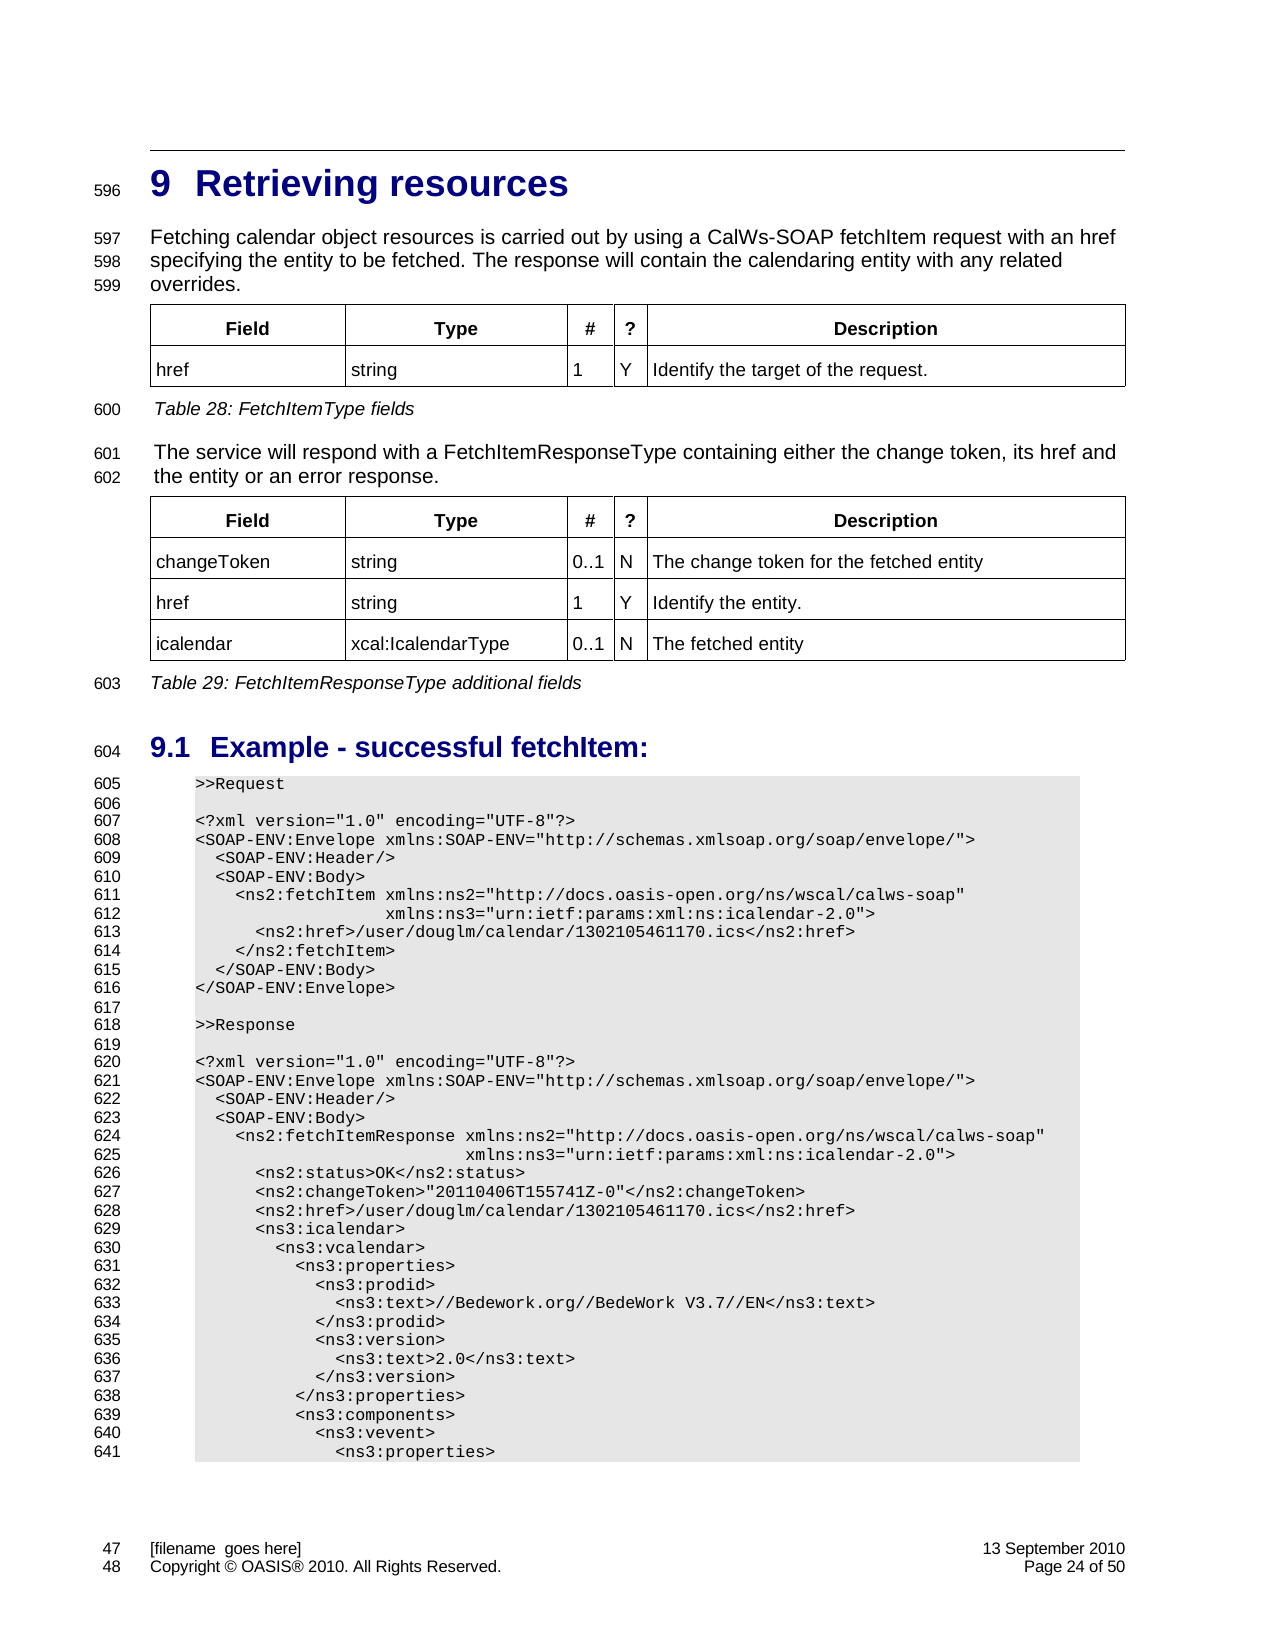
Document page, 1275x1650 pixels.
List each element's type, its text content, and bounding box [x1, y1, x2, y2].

table_cell string [346, 579, 567, 619]
table_header Description [648, 305, 1125, 345]
text <ns2:changeToken>"20110406T155741Z-0"</ns2:changeToken> [195, 1184, 1080, 1202]
text <?xml version="1.0" encoding="UTF-8"?> [195, 813, 1080, 832]
text <ns2:href>/user/douglm/calendar/1302105461170.ics</ns2:href> [195, 924, 1080, 943]
text <SOAP-ENV:Envelope xmlns:SOAP-ENV="http://schemas.xmlsoap.org/soap/envelope/"> [195, 1073, 1080, 1091]
table_cell The fetched entity [648, 620, 1125, 660]
text <ns2:href>/user/douglm/calendar/1302105461170.ics</ns2:href> [195, 1202, 1080, 1221]
text xmlns:ns3="urn:ietf:params:xml:ns:icalendar-2.0"> [195, 906, 1080, 924]
table_header Type [346, 305, 567, 345]
subtitle Retrieving resources [150, 151, 1125, 204]
table_cell The change token for the fetched entity [648, 538, 1125, 578]
table_header Field [151, 305, 345, 345]
text </ns2:fetchItem> [195, 943, 1080, 961]
text </ns3:prodid> [195, 1314, 1080, 1332]
table_cell N [615, 620, 647, 660]
table_cell href [151, 579, 345, 619]
text <ns3:text>2.0</ns3:text> [195, 1351, 1080, 1369]
text <SOAP-ENV:Header/> [195, 1091, 1080, 1110]
table_cell icalendar [151, 620, 345, 660]
text <ns3:icalendar> [195, 1221, 1080, 1239]
table_cell Y [615, 579, 647, 619]
table_cell xcal:IcalendarType [346, 620, 567, 660]
table_cell 1 [568, 346, 613, 386]
table_header ? [615, 305, 647, 345]
text </SOAP-ENV:Envelope> [195, 980, 1080, 998]
text <SOAP-ENV:Body> [195, 869, 1080, 887]
text <ns3:prodid> [195, 1277, 1080, 1295]
table_cell href [151, 346, 345, 386]
text <?xml version="1.0" encoding="UTF-8"?> [195, 1054, 1080, 1073]
table_header Field [151, 497, 345, 537]
text Fetching calendar object resources is carried out by using a CalWs-SOAP fetchItem request with an href specifying the entity to be fetched. The response will contain the calendaring entity with any related overrides. [150, 225, 1125, 296]
text </SOAP-ENV:Body> [195, 961, 1080, 980]
table_header # [568, 305, 613, 345]
table_header Type [346, 497, 567, 537]
text <ns3:text>//Bedework.org//BedeWork V3.7//EN</ns3:text> [195, 1295, 1080, 1314]
text <ns3:vevent> [195, 1425, 1080, 1443]
text <ns2:status>OK</ns2:status> [195, 1165, 1080, 1184]
table_cell Identify the entity. [648, 579, 1125, 619]
table_cell changeToken [151, 538, 345, 578]
table_cell 0..1 [568, 620, 613, 660]
table_header # [568, 497, 613, 537]
text xmlns:ns3="urn:ietf:params:xml:ns:icalendar-2.0"> [195, 1147, 1080, 1165]
subtitle Example - successful fetchItem: [150, 731, 1125, 763]
text <SOAP-ENV:Body> [195, 1110, 1080, 1128]
text Table 29: FetchItemResponseType additional fields [150, 672, 1125, 693]
text <SOAP-ENV:Envelope xmlns:SOAP-ENV="http://schemas.xmlsoap.org/soap/envelope/"> [195, 832, 1080, 850]
text <ns2:fetchItemResponse xmlns:ns2="http://docs.oasis-open.org/ns/wscal/calws-soap" [195, 1128, 1080, 1147]
table_header ? [615, 497, 647, 537]
text <SOAP-ENV:Header/> [195, 850, 1080, 869]
text Table 28: FetchItemType fields [154, 399, 1125, 420]
table_cell string [346, 346, 567, 386]
table_cell 0..1 [568, 538, 613, 578]
table_cell N [615, 538, 647, 578]
text <ns3:properties> [195, 1258, 1080, 1277]
text >>Response [195, 1017, 1080, 1036]
text <ns3:properties> [195, 1443, 1080, 1462]
table_cell Identify the target of the request. [648, 346, 1125, 386]
table_header Description [648, 497, 1125, 537]
table_cell string [346, 538, 567, 578]
text <ns3:components> [195, 1406, 1080, 1425]
table_cell 1 [568, 579, 613, 619]
text <ns3:version> [195, 1332, 1080, 1351]
table_cell Y [615, 346, 647, 386]
text >>Request [195, 776, 1080, 794]
text </ns3:version> [195, 1369, 1080, 1388]
text <ns2:fetchItem xmlns:ns2="http://docs.oasis-open.org/ns/wscal/calws-soap" [195, 887, 1080, 906]
text The service will respond with a FetchItemResponseType containing either the change token, its href and the entity or an error response. [154, 441, 1125, 488]
text <ns3:vcalendar> [195, 1239, 1080, 1258]
text </ns3:properties> [195, 1388, 1080, 1406]
